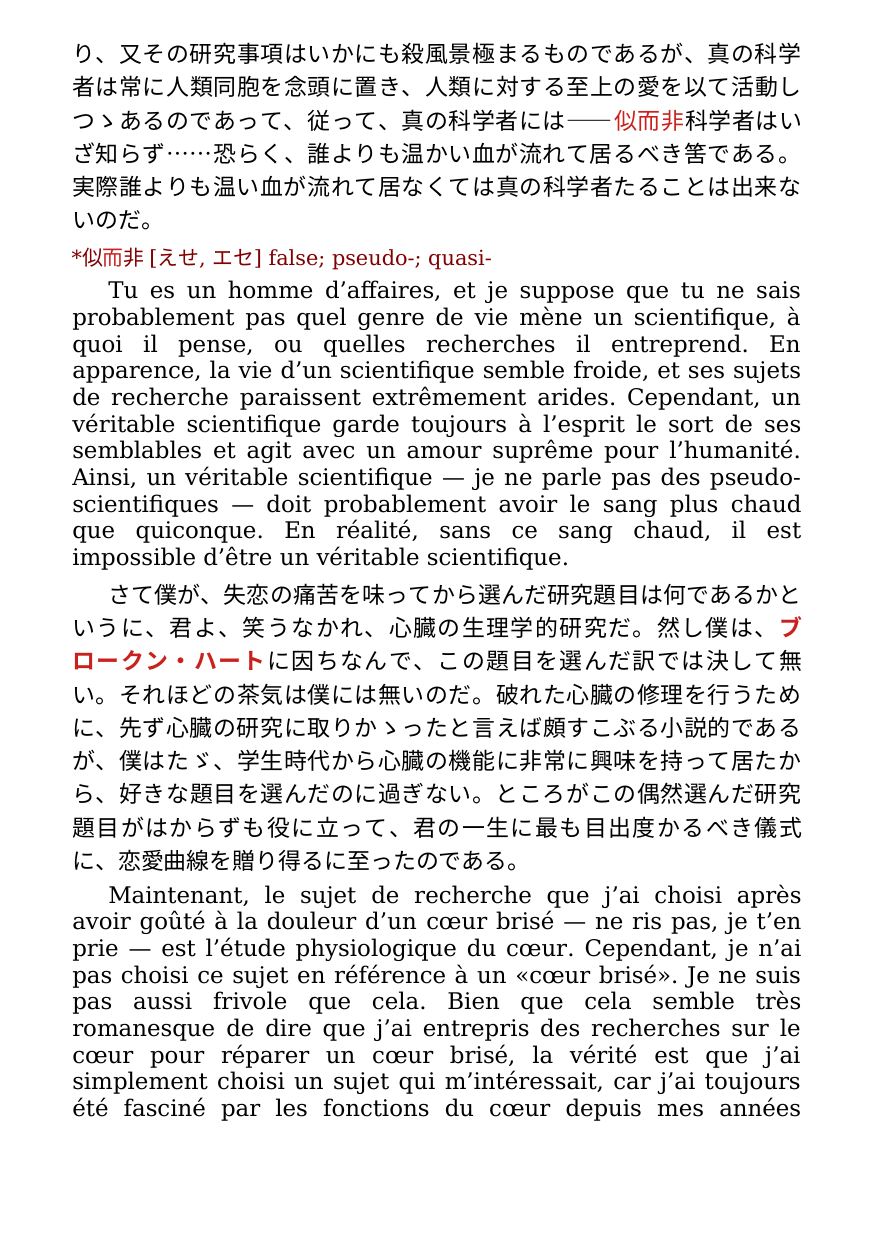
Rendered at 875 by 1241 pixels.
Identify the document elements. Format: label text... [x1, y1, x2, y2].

text り、又その研究事項はいかにも殺風景極まるものであるが、真の科学者は常に人類同胞を念頭に置き、人類に対する至上の愛を以て活動しつゝあるのであって、従って、真の科学者には――似而非科学者はいざ知らず……恐らく、誰よりも温かい血が流れて居るべき筈である。実際誰よりも温い血が流れて居なくては真の科学者たることは出来ないのだ。 [72, 36, 802, 235]
text Tu es un homme d’affaires, et je suppose que tu ne sais probablement pas quel genre de vie mène un scientifique, à quoi il pense, ou quelles recherches il entreprend. En apparence, la vie d’un scientifique semble froide, et ses sujets de recherche paraissent extrêmement arides. Cependant, un véritable scientifique garde toujours à l’esprit le sort de ses semblables et agit avec un amour suprême pour l’humanité. Ainsi, un véritable scientifique — je ne parle pas des pseudo-scientifiques — doit probablement avoir le sang plus chaud que quiconque. En réalité, sans ce sang chaud, il est impossible d’être un véritable scientifique. [72, 277, 802, 571]
text *似而非 [えせ, エセ] false; pseudo-; quasi- [71, 241, 803, 272]
text さて僕が、失恋の痛苦を味ってから選んだ研究題目は何であるかというに、君よ、笑うなかれ、心臓の生理学的研究だ。然し僕は、ブロークン・ハートに因ちなんで、この題目を選んだ訳では決して無い。それほどの茶気は僕には無いのだ。破れた心臓の修理を行うために、先ず心臓の研究に取りかゝったと言えば頗すこぶる小説的であるが、僕はたゞ、学生時代から心臓の機能に非常に興味を持って居たから、好きな題目を選んだのに過ぎない。ところがこの偶然選んだ研究題目がはからずも役に立って、君の一生に最も目出度かるべき儀式に、恋愛曲線を贈り得るに至ったのである。 [72, 577, 802, 876]
text Maintenant, le sujet de recherche que j’ai choisi après avoir goûté à la douleur d’un cœur brisé — ne ris pas, je t’en prie — est l’étude physiologique du cœur. Cependant, je n’ai pas choisi ce sujet en référence à un «cœur brisé». Je ne suis pas aussi frivole que cela. Bien que cela semble très romanesque de dire que j’ai entrepris des recherches sur le cœur pour réparer un cœur brisé, la vérité est que j’ai simplement choisi un sujet qui m’intéressait, car j’ai toujours été fasciné par les fonctions du cœur depuis mes années [72, 882, 802, 1122]
